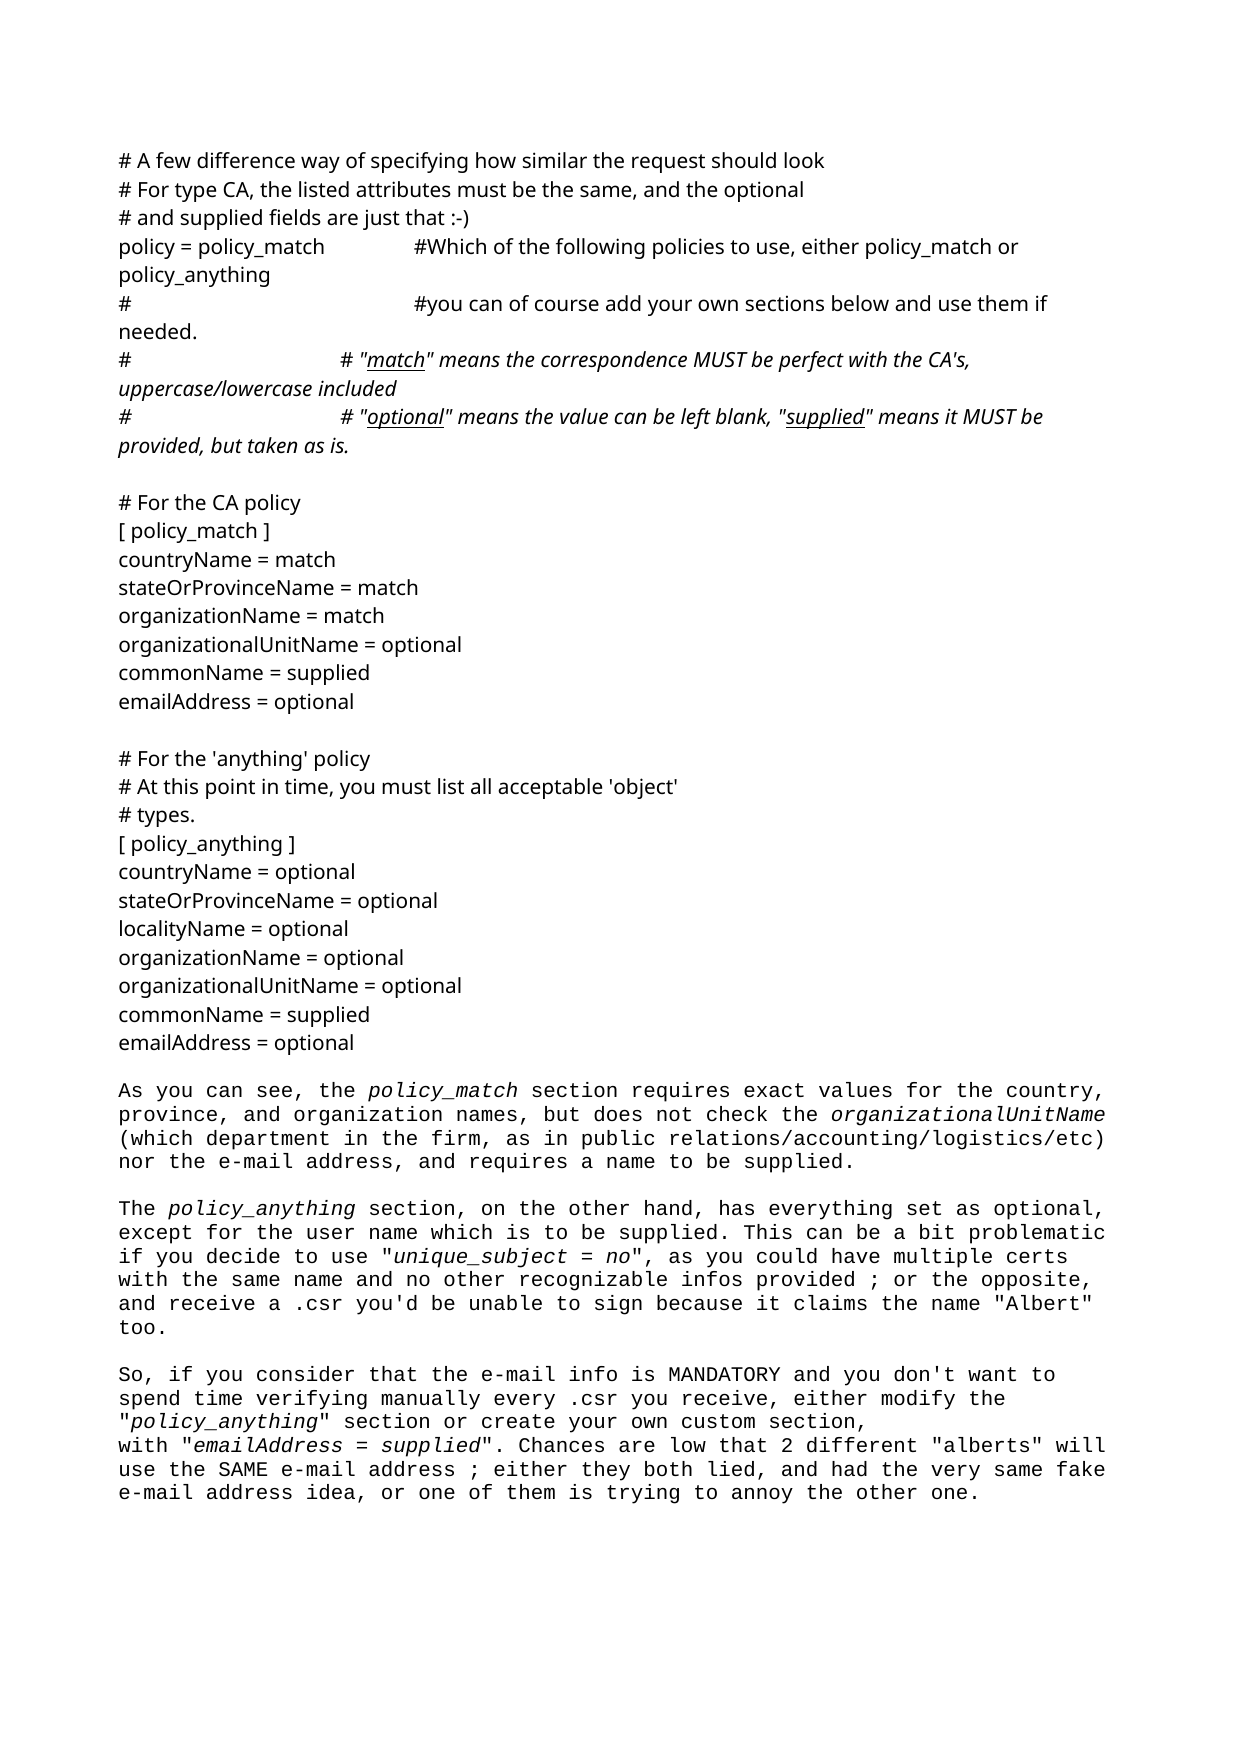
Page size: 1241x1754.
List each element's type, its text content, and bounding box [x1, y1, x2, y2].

text # #you can of course add your own sections below and use them if needed. [118, 289, 1122, 346]
text # and supplied fields are just that :-) [118, 203, 1122, 232]
text [ policy_match ] [118, 516, 1122, 545]
text commonName = supplied [118, 1000, 1122, 1028]
text [ policy_anything ] [118, 829, 1122, 857]
text stateOrProvinceName = optional [118, 886, 1122, 914]
text As you can see, the policy_match section requires exact values for the country, province, and organization names, but does not check the organizationalUnitName (which department in the firm, as in public relations/accounting/logistics/etc) nor the e-mail address, and requires a name to be supplied. [118, 1080, 1122, 1175]
text policy = policy_match #Which of the following policies to use, either policy_match or policy_anything [118, 232, 1122, 289]
text # # "match" means the correspondence MUST be perfect with the CA's, uppercase/lowercase included [118, 346, 1122, 402]
text organizationName = match [118, 602, 1122, 630]
text # For the 'anything' policy [118, 744, 1122, 772]
text # At this point in time, you must list all acceptable 'object' [118, 772, 1122, 801]
text with "emailAddress = supplied". Chances are low that 2 different "alberts" will use the SAME e-mail address ; either they both lied, and had the very same fake e-mail address idea, or one of them is trying to annoy the other one. [118, 1435, 1122, 1506]
text emailAddress = optional [118, 687, 1122, 715]
text emailAddress = optional [118, 1028, 1122, 1057]
text countryName = optional [118, 857, 1122, 886]
text organizationName = optional [118, 943, 1122, 971]
text organizationalUnitName = optional [118, 630, 1122, 658]
text # types. [118, 801, 1122, 829]
text # For type CA, the listed attributes must be the same, and the optional [118, 175, 1122, 203]
text The policy_anything section, on the other hand, has everything set as optional, except for the user name which is to be supplied. This can be a bit problematic if you decide to use "unique_subject = no", as you could have multiple certs with the same name and no other recognizable infos provided ; or the opposite, and receive a .csr you'd be unable to sign because it claims the name "Albert" too. [118, 1198, 1122, 1340]
text # For the CA policy [118, 488, 1122, 516]
text commonName = supplied [118, 658, 1122, 687]
text # # "optional" means the value can be left blank, "supplied" means it MUST be provided, but taken as is. [118, 402, 1122, 459]
text organizationalUnitName = optional [118, 971, 1122, 1000]
text # A few difference way of specifying how similar the request should look [118, 147, 1122, 175]
text stateOrProvinceName = match [118, 573, 1122, 602]
text So, if you consider that the e-mail info is MANDATORY and you don't want to spend time verifying manually every .csr you receive, either modify the "policy_anything" section or create your own custom section, [118, 1364, 1122, 1435]
text localityName = optional [118, 914, 1122, 943]
text countryName = match [118, 545, 1122, 573]
